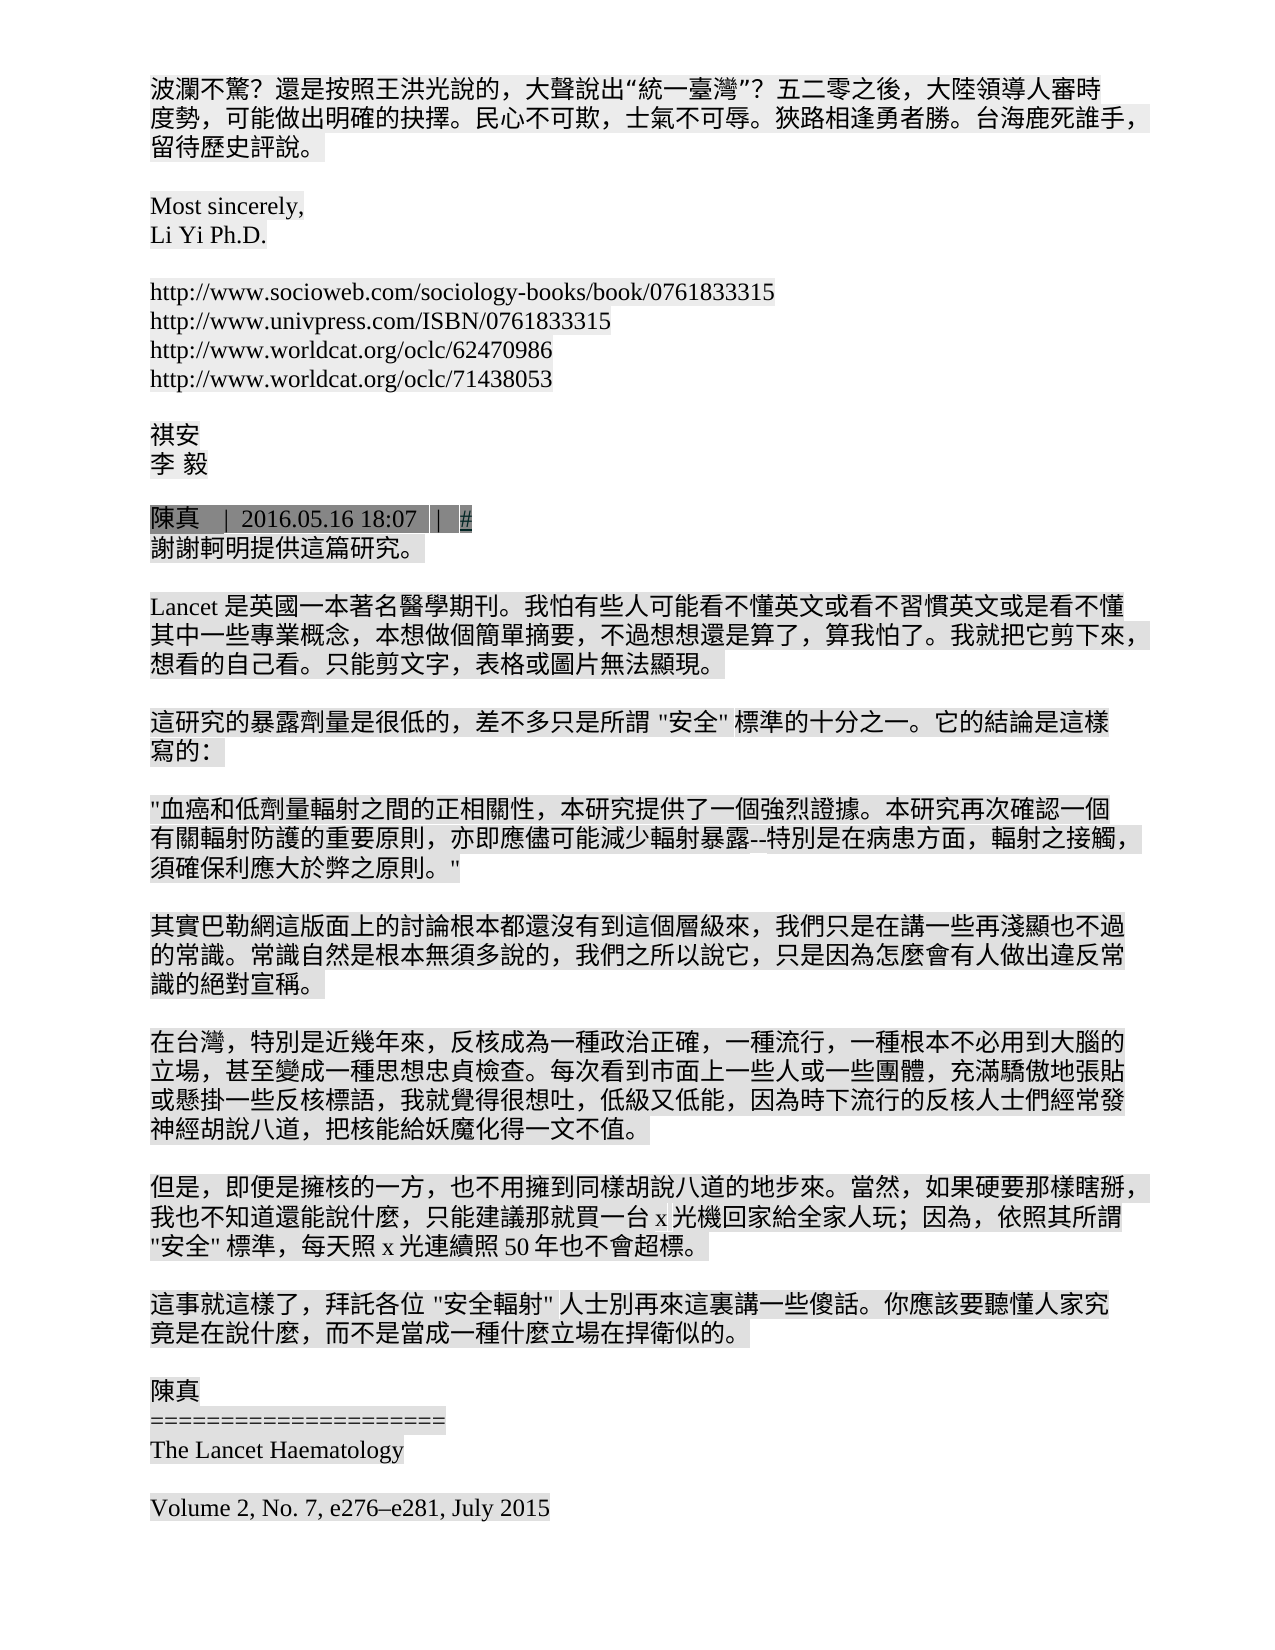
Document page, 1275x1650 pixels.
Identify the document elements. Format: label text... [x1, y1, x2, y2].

text 文末是李毅先生透過 email 傳來的一篇文章。我曾搞笑式地批評過他的上一篇文章，還因此搭了一座 "兩岸比武擂台"。李先生上一篇跟這一篇基本上是一個意思，也就是主張儘速武力統一台灣。我相信以台灣人對於現實事務的冷感 (台灣人表面上對於統獨好像很激情，特別是選舉時，但骨子裏其實對其真實血肉之嚴肅性並不感興趣)，應該沒有幾個人會像我這樣，逐字把它讀完。但我奉勸各位不妨還是把它讀一讀，因為我相信它即便在你看來如此荒謬無理，依然代表著島內外許多人的真實心聲。 島外的人理解台灣往往與事實有很大的落差，就如同台灣人對於島外的世界往往也一無所知或多所扭曲與誤解一般。當然，後者 (即台灣人) 是根本連想去理解島外世界的一絲念頭也沒有；如果有的話，理應沒有人能忍受台灣這樣一種低能反智低級猥瑣到極點的所謂 "新聞報導"。但是，大陸可不一樣喔，不管官方或民間，大陸基本上是很徹底務實的，不像台灣人整天浸泡在永無止境的選舉口水與無聊八卦中；談起統獨，不痛不癢，充滿口水歡樂，好好玩哦，彷彿這東西就只是在網路上或電視上灑灑口水，弄個什麼網軍，搞些損人的修辭或什麼 kuso，造個勢，然後就完事了似的。 至於台灣這些所謂台獨政治人物，事實上也沒有一個當真。基本上，你還是把他們看成藝人或看成奸商騙徒，也許才比較貼近事實。你看，比方說綠委陳亭妃，為了爭奪黨內提名台南市長候選人資格，為了討好選民，最近竟然在立法院公然指責相關部會首長與軍方將領說，國軍的訓練怎麼可以讓軍人流鼻血在地上爬呢，害人家白嫩嫩的小手手小腿腿都磨破皮了啦，這樣倫家的把拔馬麻們看了會心疼的，以後誰還敢讓小孩子去當兵啊？！ 由此你就可以知道，這些人，你不要看他整天喊台獨建國喊得好像很勇敢，喊得震天價響，那只是一種騙術，一種演戲，藉以騙取選票，如此而已。就我三十幾年來的認識與理解，真正嚴肅的台獨人士，恐怕數不滿一個巴掌，絕大多數都只是一種選舉詐術，完全不能當真，比放屁還更加不真實。至於一般人當然更是如此。請你告訴我，台灣人那麼自私，那麼溫吞，跡近窩囊，那麼擅於為個人前途精打細算，幾個人會想命喪沙場？就如當初日本統治者後藤新平對於台灣人之民族性的評語：怕死、愛錢，虛榮愛面子 (亦即喜歡當官、喜歡光宗耀祖、高人一等)。我只是想說，台灣人對於統獨其實是缺乏任何深思熟慮與真實信念的，而且充滿操控性。特別是選舉旺季一到，綠油油的政治人物或主流媒體一炒作，大家就沸騰了，就跟煮開水一樣，說沸騰就沸騰；但是，過不了一會兒，開水就涼了，涼到彷彿根本就沒有這回事似的。 當然，長久以來的媒體與教材洗腦，台灣人確實普遍對於大陸人充滿厭惡與不屑，但這樣一種族群挑撥下的情緒性認知，事實上完全不能和台獨信念畫上等號，也無法從中做出任何必然的推論。台灣人性格投機且一窩蜂，熱衷於流行事物；當主流之風吹向東，大家就趕緊一窩蜂往東靠；吹向南，大夥就又一窩蜂往南擠，他實際上完全缺乏對於兩岸關係或統獨立場的任何真實信念。 也因此，如果所謂 "和平統一已無可能"、"必須儘速武力解放台灣" 的論調是基於這樣一種 "台灣人幾乎全是台獨份子且無改變之可能" 的立論基礎，那麼，這樣一種結論是大有問題的。這樣一種認知基礎 (亦即認為台灣人彷彿個個是堅定的台獨份子或什麼 "天然獨")，在我看來，跡近幻想，絕非事實。台灣人沒有那麼 "務實" 與 "熱血" 啦，在這方面，他是活在夢裏頭的，每天隨著主流媒體及政治人物一下沸騰，一下高潮，玩得好開心，全然不知真實血肉為何物。事實上，你也很難說這樣一種政治操控下的表面現象是一種具有現實意義的信念或立場。 李毅教授鼓吹立即武統，他要鼓吹什麼，我沒辦法管得著他，但從他前後兩篇文章的各種有關武統之後的所謂善後問題，你很清楚就可以看見裏頭的虛妄成份，事實上跟科幻小說差不多了，比方說什麼移民幾千萬人來台灣，或什麼創立幾個將會蒸蒸日上的中國黨之類。當然，武力強大者自信只要武力夠強，想幹什麼就能幹什麼，而且往往都能如其所願。美國不就是一個最好的例子嗎？再怎麼荒唐可鄙乃至血腥殘酷泯滅人性的事，他照樣都能幹得出來，並且一一得逞，然後留下一大堆宛若人間煉獄般的爛攤子。難道祖國也打算這樣對付所謂同胞？明明是現實上不可行、不應該的、肯定會留下無數恐怖後遺症的作法，卻偏要把這樣一些幻想與妄念藉由壓倒性的武力付諸實現，這是一種理性的作法嗎？憑什麼說它會導向一個結果良善的終極和平，而不是導向一種永無止境的紛亂與衝突？ 姑且不說所謂武統在本質上的荒謬與造孽，就算光以成敗論是非，這樣一種橫柴入灶的作法，事實上對誰都沒有好處；恐怕只會對美國有好處而已，至少美國人絕不會有任何損失，卻能坐看兩岸兄弟相殘，見縫插針，擴大衝突，鼓吹暴動反抗或各種恐怖攻擊，進而坐收更多漁翁之利。我若是一個壞心眼的美國總統，我會巴不得大陸趕緊血洗台灣，而美國至少在這過去半個多世紀來，從來就沒有一位領導人不是秉持著這樣一種極其邪惡的興風作浪念頭。 接下來，我要對台灣社會說的是：統獨不是網路遊戲，不是選舉口水。不管統或獨，它都得付出重大代價。特別是台獨，後果將會是災難性與毀滅性的。我知道綠營那些人渣混蛋們肯定會說："咱勇敢的台灣人不是讓人嚇大的！不要以此來威脅我們台灣人！" 但我不是威脅，而僅僅只是陳述任何一個嚴肅的觀察者應該都能認知到的一個基本現實。 現實是這樣一種東西：我們當然可以儘情渴望，用力幻想各種美妙的理想，但是，現實卻往往不會照著我們所幻想的方向走。現實就像一座山，你很難叫一座大山來依你的腳步，你只能依著既有的山路走，儘可能地迴避路途中的各種危險。你當然也可以歷經艱難地鑿出屬於自己的一條路，但你不可能什麼代價也不用付出，那是政客人渣們欺騙你的說詞，你可千萬別當真。當災難一來，我敢保證，這些檯面人物，這些 "勇敢的台灣人"，會溜得比誰都快，立場將會轉彎得比誰都還迅速。 將近三十年前，我公開主張台獨，為此付出家破人亡的慘痛代價。二十年前，來到海外之後，看見了世界，看清楚了很多事，我轉而支持統一，但我之所以不願鼓吹統獨是因為，我相信：任何一種信念或主張，最好是每個人都應該透過自己的大腦和眼睛去觀察，去深思熟慮，進而得出屬於自己的結論，而不是直接以他人的觀察與經驗做為結論。我一直盡力避免對任何一個人產生這樣一種所謂影響力。我想做的只是提出 "或許" 比較接近真實的描述，供各位判斷。 就好比說，我知道哪些人是一心只想撈取個人權位、美名與私利的騙子、歹徒與人渣，因為我認識這些人或這一類人幾十年了。但是，大家卻把他們當成神，當成什麼民主人士、民族英雄，我還能說什麼呢？再比方說，我看到前方是個懸崖，至於你是否依然還是要往前走，以身試崖，基本上我是沒有意見的。雖然沒意見，但難免感到可悲，因為有些東西是如此顯而易見，它並不是什麼個人見解，而是鋼鐵般的事實，為何眾人卻看不見呢？ 我不是一個信口開河的人，我向來相信一件事："知十說其一"。我也許知道十，但我僅說其一，這會使得我比較不容易讓一己偏見或獨斷資訊所誤導。我當然不是說我不會犯錯。在公眾事務上，我犯的錯可多了。比方說，我曾經和那個綠油油的勢力是所謂 "同志"，跟他們一起做了很多我曾經以為是正確的事；我還參與創立了這個不惜危害台灣社會以謀取私人利益的綠油油政黨。但是，基本上，我已經盡一切可能和努力，讓自己盡量減少犯錯。也許知其十僅說其一還不夠嚴謹，應該知其百而僅說其一才對。 自從歐巴馬上台以來，我平常細究外界各種訊息的主要觀察重點之一就是美國的所謂重返亞太政策。講這樣比較好聽，事實上就是準備在亞洲挑起戰爭；而我也的確觀察到這樣一種明顯跡象。如果你問我，何時會發生第三次世界大戰？如果你願意聽我一席真心話，我會跟你說，第三次世界大戰不是何時發生，而是已經發生，難道你真的一點都看不出來以中、美兩國為首的各國勢力，每天都在為戰爭柴火密集做準備，就只看誰開那第一槍而已，而烽火戰場離我們不遠，事實上它就在我們家門口。如果你覺得這是危言聳聽，我也沒辦法。但我至少在這過去十年來的無數觀察與閱讀，恰恰就是得到這樣一種結論。當然，我希望我錯得離譜，因為我們每個人恐怕都付不起戰爭的代價。 台灣人談事情常有這樣一種邏輯就是：人們應依其主張而行事。比方說，反對死刑者，人們就會罵他說，如果歹徒來殺你全家，看你還反不反對死刑；或是乾脆呼籲大家趕緊來傷害反對死刑者，讓他們知道他們的想法有多荒謬。依照這樣一種台式思維邏輯，那麼，台海若有因台獨而起的戰事，我們是不是應該優先徵調那些支持綠營、支持台獨建國的人士上戰場才對。 今天，如果你只是決定自己今天晚上要去哪吃飯，看是要吃魯肉飯還是義大利麵都行，那是你的自由；吃得好或壞，你得一己承擔，各人造業各人擔。但是，在公眾事務上卻非如此。任何一個荒唐主張與決定，因之所產生的一切重大後果，卻是由所有人來承擔。如果有人真的那麼勇敢，真的那麼願意為所謂神聖的台獨建國效命，那麼，這份為國捐軀的榮耀與神聖使命，理當優先由他們來享用才對。 我並不是說我們應該屈服於武力威脅而放棄一切信念，我只是說，任何信念都得賦予它應有的真實血肉，而不是永遠都只是關起門來自欺欺人。世界與現實，並不會因為有人拒絕認知它而失去它應有的現實意義以及應有的血肉本質。三十年前，當我走上群眾講台喊出台獨，我就知道我將會有什麼可悲的下場。三十年前，當我決定參與 "反戒嚴抗蔣家" 的 "519綠色行動"，我知道我得在出門抗爭前寫下遺書，因為我知道我很可能一去不回，我知道這一切都不是兒戲。我從來都不是一個會屈服於生命與暴力威脅的人，自然也不會希望人們輕易地在暴力面前低頭。重點是：你真的想清楚這一切了嗎？你真的知道自己在幹什麼嗎？你真的願意為某個信念付出慘烈代價嗎？如果這一切都是肯定的。那麼，暴力有什麼可怕的呢？ 今天，假若你的家人或你的小孩，面臨一種抉擇，事關重大，事關毀滅，難道你不會想提醒他："你真的想清楚了嗎？這真的就是你要的嗎？你真的願意為它付出重大代價嗎？" 還是你反而會跟他說："免驚啦！衝啊！怕啥曉！咱攏係勇敢的台灣人啦！" 鼓勵他不用深思熟慮就直接跟他拼了？然後卻攻擊那些提出示警或請他三思的人，說他們是台奸，為敵人說話，恐嚇咱台灣人。 所羅門王剛當王時才二十歲，很擔心自己見識淺薄。有一天，上帝來到他的夢裏頭說："你有什麼渴求嗎？" 所羅門王說："請賜給我智慧吧。" 有一天，兩位婦女爭奪一名嬰兒，爭執了老半天，各有說法，難以判斷。所羅門王就說："不用爭了啦。來人啊！西瓜刀拿來！把嬰兒切成兩半，一人一半最公平。" 其中一位婦女一聽，嚇壞了，趕緊說："大王且慢，嬰兒就送給對方好了，我不要了，大王您別切他。" 另一位婦女卻說："大王真是英明啊，一人一半確實最公平。" 你想，哪一位會比較像是嬰兒真正的母親？ 為了方便大家閱讀，我把李先生的 "荒謬" 文章給編排了一下，全文一字不漏張貼如下。很多荒謬的想法，並不會因其荒謬而不去實行。就如同我覺得會去支持綠營的人，腦子應該是進水了，腦袋液化了吧，否則怎麼會有人去支持一個存心以欺騙謀取私人利益的詐騙集團？太荒謬了！但是，荒謬之事卻往往反而盛行於世。所以，不要輕視或小看任何一種在你看來也許很荒謬的想法或主張，特別是那些有可能形成主流的人事物，一旦成為主流，再怎麼荒謬都還是會發生。侵略伊拉克夠荒唐了吧？推翻利比亞夠惡劣了吧？以民主之名毀滅敘利亞夠卑鄙血腥了吧？但它們仍然一個接一個不斷發生。 台灣人要獨要統，我沒意見。我有意見的是：不管統或獨，每個人最好對它嚴肅以待，深思熟慮，不要讓自己的生命與身家財產成為騙徒歹徒或好戰份子的祭品。這話並不必然隱含著 "統一" 的結論，而僅僅表明：一個嚴肅的事情，不會因為你把它娛樂化或低能化，進而就能使之成為一種低級娛樂而失去它應有的嚴肅性。 很多台灣人常喜歡強調所謂 "維持現狀"，問題是，天底下有哪一種國內外局勢是有所謂 "現狀" 可以永無止境地 "維持" 下去的？就連每一個人的今日容顏尚且老於昨日，何況千變萬化的複雜國際局勢，哪來現狀可以維持？事實上，時間的拖延，只會使台灣自身的籌碼與發言權越來越少，少到所剩無幾。現在談兩岸和平協議尚有籌碼可談，還能儘可能地保有兩岸之間往後各自深切發展與交流的更多時間與空間，一旦是被強迫統一，便只能宰割由人。但是，綠營及其一票同路人，為了權位，為了選舉，卻把這樣一種簽署兩岸和平協議的提議給妖魔化成所謂通敵之陰謀。 事實上，我也不是真的主張統一。如果站在台灣人 "自身" 的利益上來看，那麼，遠離中美兩大國的角力與鬥爭，保持某種實質意義上的長遠中立，恐怕會是一個更好的選擇。問題是，這樣一個選項是否存在於現實之中？我想還是有的。一中架構下的兩岸和平協議就保有這樣的可能性。台灣人長年當美國人的狗，完全沒有尊嚴可言，遑論什麼主權，但台灣人卻當狗當得很開心，實在想不通一中架構下的各自發展與交流，為何卻成為洪水猛獸而不堪聞問？ 不過，這些都不是我想講的。這種一己之見無須多說，我想說的仍然只是一些問句："這真的就是你所要的所謂理想？" "這真的是你深思熟慮的結果?" "你真的願意為它付出慘烈代價?" 如果答案是肯定的，那麼，我將無話可說。我害怕的從來都不是武力與血腥，而是無知與愚昧所鑄下的長遠痛苦後果，這話當然得奉送給兩岸各自的所謂愛國人士。因義而死是美麗的，正直的，但是因為愚蠢與無知而死，不管是死自己或死別人，卻是如此荒唐而可悲。 陳真 2016. 05. 18. ================ 芝加哥2016年海峽兩岸關係發展座談會 2016年5月15日中午12點 518 W Crossroads Pkwy Bolingbrook, IL 60440 李毅再論和平統一已無可能 尊敬的多位前輩僑領，尊敬的李紅衛會長，尊敬的徐泰生前輩，尊敬的各位來賓，您好！ 再有五天，蔡英文就要在臺灣上臺執政了。感謝會議給我機會，分享一下我的研究成果。我的觀點只代表我個人，不代表大陸任何軍公教單位，與大陸任何軍公教單位完全無關。我的近十萬字的實地調查field study 研究報告research report《李毅臺灣觀選記》，廣為流傳。海峽兩岸都有學者寫文章評論我這個研究報告。今天，在這裏，第一，簡要敍述一下“和平統一已無可能”的基本邏輯。第二，簡要回應一下兩岸學者評論我這個研究報告的文章。第三，根據會議的要求，“討論海峽兩岸關係發展”。第四，根據會議的要求，“提建議、獻計策”。為了便於閱讀，把第四部分提前放在卷首。 一．提建議 獻計策 我沒有新的建議。這裏簡單羅列一下，我在《李毅臺灣觀選總結：和平統一 已無可能》中，對戰爭與和平的戰略建議。台獨勢力在臺灣迅速坐大，統一勢力在臺灣迅速消亡，和平統一，已無可能。現在不解決臺灣問題，臺灣問題必將無限期拖延下去，且日益惡化。當斷不斷，貽害子孫，貽害無窮，長痛不如短痛。該出手時要出手，狹路相逢勇者勝。 第一，儘快武力統一臺灣，按照王洪光《大陸如何在戰爭中統一臺灣》的描述，殺雞用牛刀，使用盡可能大的兵力與火力，速戰速決。 第二，在動手之前，中央對台辦政黨局，儘快籌組臺灣三個新的愛國政黨：中國國民黨，中國民主進步黨，中國青年黨，準備在大軍上島後，適時恢復五級選舉，民主選舉臺灣省長、臺灣省議會，等五級官員。 第三，中央對台辦研究局，儘快修改臺灣大中小學教材，撥亂反正，堅決刪除一切去中國化、兩國論、一邊一國論、仇中反中、鼓吹台獨、反對統一的內容，恢復臺灣省是中國的一個省、要做堂堂正正的中國人、台獨是漢奸的教材內容，準備在大軍上島後，立即頒行新教材。 第四，中央對台辦法規局，儘快全面修訂臺灣現行所有法律，特別是經濟法規與行政法規，把中華民國某某法，改為中國臺灣省某某法，大軍上島後，立即頒行。 第五，中央對台辦交流局，儘快擬定寫明大軍上島的《兩岸和平協定》，在開戰前要求臺灣當局簽署，大兵壓境，兵臨城下，以武力為後盾，爭取實現解放大軍和平登上臺灣島。 第六，出於底線思維，準備最多移民臺灣2500萬人。大軍速戰速決上島後，如果經濟能夠迅速恢復，五級選舉能夠迅速恢復，社會能夠很快安定下來，可以不考慮大規模移民。如果台獨頑固分子，執迷不悟，繼續搗亂，破壞社會穩定，就立即大規模移民。臺灣17個縣市，哪里不安定，就往哪里移民，哪里越不安定，就往哪里多移民，如果全台不安定，就最多移民2500萬。 如果出於某種難以理解的原因，近期不出兵，那麼，和平對台工作的總戰略就是：破壞台獨勢力，保護統一火種。 第一，鑒於臺灣將由主張台獨的政黨和領袖長期執政，九二共識不復存在，大陸立即解散海協會，取消國台辦的名義，改用中共中央對台辦的名義，進行對台工作。用政黨關係大張旗鼓開展各項對台工作。政黨關係也屬於民間關係，不受任何法律規範，比如WTO的法律，等等。 第二，中共中央對台辦，要求臺灣當局，立即恢復國統會，立即恢復《國統綱領》。鑒於大陸海協會已經解散，大陸海協會與臺灣海基會這兩個民間團體簽署的23項協定，就不存在了，為了挽救兩岸關係，中共中央對台辦要求立即與臺灣國統會重新簽署這23項協定。 第三，鑒於臺灣當局拒絕恢復國統會，為了挽救兩岸關係，在臺灣當局恢復國統會之前，中共中央對台辦暫時與黃復興党部重新簽署這23項協定。由黃復興黨部的總部與其在全臺灣的分部，在全臺灣暫時代理現在臺灣海基會的工作。政黨對政黨，民間對民間。由黃復興黨部代行海基會的工作，將對臺灣朝野的台獨勢力，産生極大的破壞作用、分化作用、瓦解作用，將使全臺灣朝野台獨勢力寢食難安、如坐針氈、像熱鍋上的螞蟻、惶惶不可終日。同時極大地支援臺灣行將滅亡的統一火種。 第四，大陸現有幾萬家台商。大陸和臺灣現在每年有1200億美元的生意，臺灣到大陸800億美元，大陸到臺灣400億美元。絕不允許台獨勢力、台獨分子再沾手一分錢。對大陸台商，抓大放小，從最大的五家台商、十家台商、五十家台商、一百家台商做起，要求它們在臺灣三大報紙之一刊登顯著廣告：“大陸與臺灣均是中國的領土，促成國家的統一，應是中國人共同的責任”。任何公司，任何台商，要想沾手這每年1200億美元的生意，都要查一查，中共對台辦自己查也行，委託黃復興党部查也行，看看與台獨勢力有沒有密切關係。如果本人是台獨分子，沒門。如果三族之內有台獨頭面人物，必須去給這個頭面人物做工作，要這個頭面人物公開支援統一，或宣佈與這個頭面人物脫離親屬關係。總之，在大陸賺人民幣，在臺灣支援台獨，這種事情，一分錢也不能再發生了。 經過努力工作，五年之後，黃復興黨部，或許可以從9萬人恢復到90萬人，十年之後，或許可以恢復到200萬人。但是，上述這些工作，無論做得多麼好，無論做多少年，都不能導致和平統一。最後還是要武力統一。總之，從今往後，武力統一之外的和平對台工作，又難吃，又難看，浪費大量人力、物力、財力，費力不討好，事倍功半。還是不如現在就打過去算了。 二．“和平統一已無可能”的基本邏輯 我的實地調查field study研究報告research report《李毅臺灣觀選記》，近十萬字，分為11篇，大陸和全球很多中文網站全文轉發，查閱率動輒十數萬。略為遺憾的是，多數讀者，不看前10篇，直接看第11篇《李毅臺灣觀選總結：和平統一 已無可能》。其實，這個總結，是從前10篇研究報告中推導出來的，讀者如果看一下前10篇研究報告，或許自己也能從中推導出來“和平統一已無可能”這個結論。 “和平統一已無可能”這個結論，是用社會學方法推導出來的。主要變數variable，主要資料data，就是臺灣的大中小學教材。二十多年來，不論國際政經形勢如果變化，不論大陸經濟勢力、軍事實力如何壯大，不論島內是李登輝執政、陳水扁執政、還是馬英九執政，島內反對統一、支援台獨的比例穩步上升，支援統一的比例穩步下降，為什麼？因為，1994年以來，李登輝、陳水扁、蔡英文，成功修改了臺灣的大中小學教材。在新教材中強力灌輸去中國化、兩國論、一邊一國論、仇中反中、鼓吹台獨、反對統一。取得了圓滿的成功。現在，臺灣40歲以下的人，都是這種教材教育出來的。所以，現在臺灣40歲以下的人，反對統一、堅持台獨的程度，比民進黨更激烈、更堅定。所以，今天，臺灣擁護現在統一的人，不到1%。五年以後，45歲以下的人，都是這種教材教出來的。十年以後，50歲以下的人，都是這種教材教出來的。二十年以後，60歲以下的人，都是這種教材教出來的。反對統一的人，只會越來越多。擁護統一的人，只會越來越少。時間，在蔡英文一邊。台海形勢，十分險惡，和平統一，已無可能。 這個險惡的台海形勢，我們大陸人在美國感受得非常直觀。1996年，二十年前，在美國遇到40歲以下的臺灣人，十個人裏面，有七個認為自己也是中國人。2006年，十年前，在美國遇到40歲以下的臺灣人，頂多有三個承認自己也是中國人。2016年，在美國遇到40歲以下的臺灣人，百分之百，自己首先聲明：我是臺灣人，我不是中國人。你如果多問一句：你是臺灣人，同時也算中國人吧？馬上就會吵起來，說不定會打起來。 和平統一，已無可能，因為，修改教材，已無可能。未來和平統一的唯一可能性在於，很多年之後，在臺灣出現一個領袖，能夠全面修改臺灣的大中小學教科書，把去中國化、兩國論、一邊一國論、仇中反中、鼓吹台獨、反對統一的內容全部去掉，恢復臺灣省是中國的一個省、要做堂堂正正的中國人、台獨是漢奸的教材內容，然後保證這種教材在臺灣使用二、三十年，培養出來新一代反對台獨的有中國意識的中國人，然後實現兩岸和平統一。現在看來，這種可能性是白日做夢、癡人說夢、天方夜譚。台獨勢力絕不會允許出現這種前景，美日也絕不會允許出現這種前景。最重要的是，大陸根本沒有任何方式方法可以促成或導致這種前景的出現。 上述研究能否成立，還請海內外台海問題專家指教。如果，“和平統一已無可能”這個研究結果是成立的，那麼，自然而然，大陸，要麼放棄中國統一，要麼就只能武力統一，或積極準備武力統一。早在一年前，大陸《環球時報》發表的王洪光《大陸如何在戰爭中統一臺灣》一文，就全面論述了，大陸現在完全有能力，隨時在戰爭中統一臺灣。既然在軍事上已經完全具備了統一臺灣的能力，那現在還等什麼？ 三．回應兩岸學者評論我的文章 對於我這個研究報告，兩岸學者發表了一些評論文章，我對所有評論文章及其作者表示衷心的感謝。2016年3月10日，臺灣《中國時報》發表了邱文秀的文章《兩岸和平統一無望？陸學者文章引激辯》。邱文秀這篇文章在大陸和全球華人互聯網廣為流傳。邱文秀的文章，短小精悍，言簡意賅，全面介紹了《李毅臺灣觀選總結：和平統一 已無可能》的主幹觀點，並附上我這篇研究報告的全文。 2016年3月11日，臺灣《中國時報》發表了張亞中的文章《當大陸對和平統一絕望》。張亞中這篇文章在大陸和全球華人互聯網廣為流傳。大陸官方網站轉發了這篇文章。張亞中的文章，高屋建瓴，帶有德國哲學的思辨性。張亞中指出：這些日子，大陸的知識界廣泛在傳李毅的文章《和平統一已無可能》。從李登輝開始，到民進黨執政期間，“離者”的聲音愈來愈大，除了陳水扁在任內少數幾年因為要掩飾貪腐而選擇暴衝以外，他們絕大多數時間是主張“和”，但是在“離”的“去中國化”政治、社會、文化的動作上卻從來沒有停止。不僅是民進黨歷次的相關決議文都是以“臺灣主權獨立”為基礎，在歷史教科書上也是絕不放鬆，更惡劣者，不惜用親日本殖民行為來做為去中國化的工具。當大陸人看到兩岸認同快速斷裂，以及徹底看穿民進黨的“隱離揚和”策略時，“晚打不如早打”的“武統”言論必會慢慢上揚。李毅的文章只是一個起點，但對於大陸人民對和平統一的認知可能是一個拐點。 2016年3月12日，臺灣《東森新聞》發表了邱毅的文章《和平統一無望論？後遺症嚴重是下下策》。邱毅這篇文章在大陸和全球華人互聯網廣為流傳。邱毅指出：最近大陸學者李毅的“和平統一無望論”，在台灣很受到重視，聽説大陸兩會期間，與會者也高度關注此文。我不同意李毅的結論，因為我不認為習大會以武統下策來解決台灣問題。但我同意李毅的部分觀察，也就是台灣的獨派勢力越來越大，而且大陸給的讓利越多，獨派越視同理所當然，越是倡狂。李毅認定北京必將放棄和平統一，改採武力統一快速解決台灣問題。我認為習大是有智慧的人，他懂得孫子兵法中“上兵伐謀，其次伐交，再次伐兵，最下攻城”的道理，他也熟悉“圍點打援”的戰術操作，因此和平統一應該仍是他解決台灣問題的上策，要搞到武力統一，則是下下之策了。我判斷在和平統一戰略下，北京至少有六個戰術可能會運用：一是中斷兩岸官方與半官方的協商，但鼓勵民間協商與交流。二是禁絶台獨傾向人士在大陸賺錢牟利。三是大幅減少陸客來台觀光。四是限制台灣農產品銷往大陸，並停止大陸對台工業品採購。五是加速區域經濟整合，邊緣化台灣經濟。六是挖台灣外交邦交國，促成外交雪崩。北京有這麼多籌碼和戰術來達成和平統一的戰略目標，他又何須採取下下策的武力統一呢？何況武力統一的後遺症太嚴重了，我不相信智慧如習大者會如是為。 2016年3月15日，辜寬敏九十大壽，席開三十桌，臺灣朝野冠蓋雲集。辜寬敏發表了一些十分犀利的思想。大陸和全球華人媒體廣泛做了報道，全球華人網站紛紛轉發，包括大陸的官方網站。辜寬敏說他畢生為之奮鬥的有三大理想。第一個理想是臺灣獨立。第二理想是中國國民黨改名為臺灣國民黨。第三個理想是中國正式承認臺灣是一個獨立的國家，讓臺灣加入聯合國，中國與臺灣成為兄弟之邦。現在他九十歲了，第一個理想已經順利實現了，第二個理想、第三個理想正在順利實現之中。接著，辜寬敏說：大陸對臺灣已經毫無辦法。這句話，被很多媒體用作大標題。辜寬敏說：大陸對臺灣已經毫無辦法；1）辜振甫親口對辜寬敏說過根本就不存在九二共識，大陸如果再逼臺灣承認九二共識，臺灣人民只會更加討厭大陸；2）臺灣現在己經有一百多個國家免簽，就算幾個邦交國斷交，只要免簽沒動，便沒有人覺得有什麼影響；3）陸客方面，其實現在獲利的都是港資的旅行社與特産店，絕大多數的臺灣人根本沒有從陸客那裏賺到任何利益，所以即使撤回陸客，也沒有太大影響，臺灣民衆的反應反而會叫好；4）至於冷凍兩岸經貿，則是說易行難，何況兩岸經貿目前已經開始自然趨冷，因此也無須緊張。 我完全同意邱毅的觀點：和平統一是上策，武力統一是下下策。但邱毅這六個戰術，無論怎麼搞，都無法實現和平統一，我在11篇研究報告中，都已經討論過了。辜寬敏的觀點，也再次論證了這六個戰術無法實現和平統一。毛澤東數次說過：我喜歡右派，因為右派說實話。我要說：我愛辜寬敏，因為辜寬敏說實話。辜寬敏的上述分析，事實求是。我在臺灣實地調查也發現，辜寬敏的這些說法，不是孤立的，是有廣泛代表性的，代表了目前臺灣領導集體和多數民衆的基本思想。辜寬敏的分析，再次說明，這六個戰術，即使全部實施，對台獨勢力也不會有什麼震懾作用。相反，只會有利於蔡英文藉以煽動和團結臺灣民衆，只會使臺灣離大陸更遠，離統一更遠。說句實話：李登輝、陳水扁、蔡英文，之所以敢堅持台獨，就是因為十分瞭解、根本不怕這六個戰術。李登輝、陳水扁、蔡英文，都明確反對臺灣經濟過度依賴大陸，都明確力主“南向政策”，根本就不怕兩岸經貿衰退，甚至對兩岸經貿衰退求之不得。更重要的是，這六個戰術，根本不能改變臺灣的大中小學教材，因而根本不能改變，今後臺灣擁護台獨的人越來越多、擁護統一的人越來越少，這樣一個大趨勢。如果和平統一確實無望，坐視臺灣問題無限期拖延下去，坐視臺灣問題日益惡化，當斷不斷，貽害子孫，貽害無窮，是下下下策。1949年4月，蔣介石拒絕在《和平協定》上簽字，毛澤東如果不立即過江，中國就會再現南北朝，後果不堪設想。渡江之後，如果不立即進軍新疆、進軍西藏，後果也不堪設想。今日台海，形勢何其相似，且更為惡劣。 2016年3月17日，臺灣《海峽評論》303期-2016年第3期，發表金人的文章《兩岸和平統一是否已經無望？》。金人的文章，切中要害，直指命門。金人這篇文章在大陸和全球華人互聯網廣為流傳。大陸官方網站也轉發了這篇文章。金人指出：台灣選後網路世界的相關論述格外熱鬧，近期間有幾篇文字頗受注意，引起很多討論交鋒，確實反映出主要是大陸一方的觀點轉變，其中又以原南京軍區副司令員王洪光發表的《大陸如何在戰爭中統一台灣》，以及旅美社會學家－－人大重陽研究員李毅發表的《台灣觀選總結－－和平統一已無可能》兩文最具代表性。李毅提出的諸多論點中尖銳的咬定，蔡英文執政後的兩岸關係說詞即使沒有出格，也不可能有助於兩岸真正和解結束分裂敵對，北京的和平統一路線事實上已走下不去，改弦更張乾坤一擊奠定千秋有何不可？而王洪光的論述便成為李毅主張可行的背書。 2016年3月18日，臺灣《中國時報》發表傅應川的文章《戰爭腳步逼近 臺灣置若罔聞》。傅應川這篇文章在大陸和全球華人互聯網廣為流傳。大陸官方網站轉發了這篇文章。傅應川的文章，充滿高級軍事專家的智慧韜略。傅應川指出：最近李毅的一篇《和平統一已無可能》的文章，從大陸的知識界傳遞到臺灣，並在網上熱議。不但兩岸有不同的回想，臺灣民衆的反應也是兩樣情。除了引起部分統獨論戰外，反對此論的民衆，更斥為崇尚武力，叫囂兩岸戰爭的負面評價，而無視于文章的理性探討與戰爭即將來臨的警示。李毅析論現階段兩岸的敵對狀況，特別以這次臺灣大選為觀察指標，不但解析兩岸為解決意識型態的衝突，已用盡了一切政治手段；大陸現行的兩岸政策，無法導引臺灣意識型態向其期望的方向發展；大選結果國民黨的潰敗，更象徵兩岸交流基礎的“九二共識”，恐遭破壞；亦印證了“寄希望於臺灣人民”政策主張的期待落空，確有在“政治手段”上走到盡頭的意味。和平統一無望，戰爭的陰影隨即而至。果真如此，則兩岸面臨和戰選擇，戰爭風險陡增，是否已趨近“臨界點”？頗值深省。 2016年3月23日，新加坡《聯合早報》發表了包淳亮的文章《臺灣會在一年後被統一嗎？》。包淳亮這篇文章，在大陸和全球華人互聯網爆傳。大陸官方網站轉發了這篇文章。知我者，包淳亮也。包淳亮指出：前幾日，曾任臺灣國家安全會議秘書長的蘇起，在訪問大陸回台後，指出大陸對台系統正傳閱一篇社會學者李毅的文章：《和平統一 已無可能》，這篇文章臺灣人大概很少能夠平心靜氣的看完，不過內容立足的事實與其對策，仍有幾點值得特別重視。事實方面，其一，美國與日本主導了臺灣的軍事與政治，臺灣不可能接受統一，任何和平統一的方法幾乎都不會有用；其二，大陸武力攻取臺灣在軍事準備上幾乎成熟，蘭德公司已經預期美國難以在此戰勝中國；如同臺灣前國防部副部長林中斌所稱，臺灣的應對之道只能是全民國防，但台獨不可能推動此種暴露台獨兇險的國防計劃，與此同時並將臺灣國防體系視為支援國民黨的堡壘，積極摧殘國軍士氣。這篇文章因此主張武力統一，並且接著闡述統一後的局勢，其一，預備初期的特首或省長人選，之後臺灣可繼續以民主選舉方式産生地區領導人，但必須迅速驅除文化上的台獨。其二，經濟上大陸不必擔心美歐的封鎖，其三，戰爭可用以推進大陸的進一步改革。李毅這篇文章雖然充滿激情，但其實非常冷靜。細節上我有一些不同意處，但主要幾個重要的論點並沒有邏輯與事實上的錯誤。按照李毅的說法，明年上半年就是攤牌的時刻；大陸近日另有學者稱兩年內就是朝鮮半島攤牌的時刻。按照許多國際政治學者的說法，未來幾年也是美國與中國關係的定義性時刻。中國大陸的對台鬥爭軍事準備正在加速，三月初才又有三艘坦克登陸艦入列，殲20正積極生産，到年底之前南海人工島礁就可完成軍事準備，讓美國援台更多一分忌憚。在外交上，人民幣將從2016年10月起被IMF納入特別提款權貨幣籃子，美國對中國更難以金融制裁；美國的跨太平洋夥伴關係協定，國會將在2017年初總統大選結束後才正式審查；此外，日本可能在2019年夏季修改“和平憲法”。在美國完成對中國的包圍之前，中國藉由對台用武撕裂這個包圍網，未必不能爭取到更“和平”的亞太政治局面。 2016年4月5日，大陸《中國工商時報》，發表了王義偉的文章《這一次，兩岸關係波瀾不驚》。王義偉的文章，耐人尋味。大陸很少有網站轉發王義偉的文章。官方網站，特別是所有涉台部門的網站，均不轉發。王義偉指出：2016年的臺灣大選，結局是沒有懸念的，蔡英文當選、臺灣實現第二次政黨輪替，是在預料之中的。在大選結束不久，1月19日，旅美社會學家李毅公開發表了他對臺灣大選的觀察總結，題目是《李毅臺灣觀選總結:和平統一已無可能》。李毅的主要觀點是：和平統一已無可能，現在不解決臺灣問題，臺灣問題必將無限期拖延下去，且日益惡化；目前大陸在軍事、經濟、政治、外交、黨心、士氣、民氣、台情等方面，武力統一臺灣的時機已完全成熟；蔡英文明確承認“九二共識”的可能性微乎其微；大陸發動解放臺灣戰役的時間，可以初步定在2017年元旦到2017年五一之間，時間已經不多，可以用倒計時的方式立即全面加緊準備。這篇8600多字的文章在3月份開始發酵，漸漸引起兩岸有關專家、學者、媒體的注意，並展開了討論。 對李毅的文章進行回應的並不多，筆者搜索到了一篇臺灣學者撰寫的、算是正式回應的文章，題目是《臺灣會在一年後被統一嗎？》，作者包淳亮，是臺灣的一位助理教授。包淳亮認為，李毅的文章雖然充滿激情，但其實非常冷靜，幾個重要的論點並沒有邏輯與事實上的錯誤。李毅這篇文章的特別之處，是點出了“統一後怎麼辦”的問題，並進行長篇幅地討論，這點在過去幾乎未曾有人真的、以具有可行性的觀點分析過。這是學術探討。蔡英文會作怎樣的表述？到5月20日就職的時候就知道了，目前的狀況是大家都在猜。筆者估計，蔡英文的這篇作文，還沒寫完，所以，猜也是瞎猜。有一點是肯定的，蔡英文不會說出太出格的話，因為她也是一個比較成熟的政治人物。 大陸留美學生陸巍戍，在大陸《知乎》網，也發表了一篇對《李毅臺灣觀選記》的評論，語無倫次，毫無邏輯，不知所云，恕難回應。 四．討論海峽兩岸關係發展 最近有三篇文章，對海峽兩岸關係發展，講的很清楚。2016年3月22日，王洪光在大陸《搜狐軍事頻道》發表文章《“統一臺灣”必須大聲說出來》，圖文並茂。大陸和全球華人互聯網紛紛轉發。王洪光指出：據兩岸學者邱毅、李毅判定，臺灣今天堅定贊成統一的只有1%。不用諱言，當今臺灣的主流民意就是“台獨”。我們必須正視這一嚴峻事實，不能再裝作不知道。要把這一事實作為制定對台政策的前提和主要考量。所以政黨輪替不是問題，問題是無論哪個黨上臺，都不談統一。“台獨”思潮在島內已成泛濫之勢，“台獨”勢力日益坐大，日益年輕化，而且愈演愈烈。長此以往，積重難返，不用一代人的時間，漸進的“和平臺獨”在島內會取得最終的勝利，臺灣將“和平”地分裂出去。留給中國的時間不多了！我們的對台政策要作重大調整，不能再硬的不硬，軟的更軟；不能再盲目讓利，滋養“台獨”。當前，必須下決心遏止和截斷“台獨”思潮泛濫和“台獨”勢力瘋長。一．必須重申“統一臺灣”大業。當下，必須大聲地把“統一臺灣”喊出來，解放軍要做好武力統一臺灣的準備。“統一”是島內政權和民衆繞不過的坎，接受也得接受，暫時不接受最終也得接受。在統一問題上，沒有談判的餘地。 二．大力宣傳並修改《反分裂國家法》。統一臺灣的時間表，要立即提上日程，不能任由臺灣延擱。要用統一臺灣的最終時間，倒逼統一的進程。三．必須旗幟鮮明地支援反“台獨”民意。政府、媒體和學者必須順應大陸的反獨民意，旗幟鮮明地予以支援和引導，並用各種方式讓大陸民意深入島內，讓2300萬民意知道13億民意，是“東風壓倒西風”！ 2016年4月7日，蘇起發表題為《兩岸和平已成“台獨”養分》的談話。兩岸媒體紛紛報道，配以醒目的大幅資料圖示，全球華人互聯網紛紛轉發。大陸官方網站轉發了這篇文章。蘇起指出：“馬英九兩岸的成功，也是馬英九的失敗”，馬英九任內讓兩岸關係和平穩定發展，反而讓民衆認為“台獨”成了可行的選擇。蘇起引用美國杜克大學教授牛銘實委託臺灣政治大學執行的調查結果，指出兩岸在和平狀態下，讓人民有安全感後，反而對“台獨”覺得更加可行。根據調查顯示，在兩岸關係上，影響台獨支援率最大的兩個因素是“大陸會不會打”、“美國會不會救”；在大陸不會打、美國不會救的情況下，台獨支援率約是60%，而大陸不打、美國會救的情況下，支援率約是80%，但在大陸打、美國會來救的情況下，支援率直接腰斬剩下40%左右；如果大陸打、美國不救，台獨支援率更是只剩下14%。美國因素造成的影響約20%，大陸因素的影響是40%，顯示大陸因素影響比美國更大。 2016年4月8日，國民黨《中央日報》發表社評（社論）《對蔡英文期待其實是幻想》。全球華人互聯網，特別是大陸諸多官方網站，紛紛轉發。社論認為：蔡英文當選之後，已經過了近三個月，這一段期間，不少人都期待蔡英文在兩岸上能有讓人安心的表現，這些人失望了。現在，大家都在期待她能在五二０當天講出一些中共能接受做為兩岸協商交流基礎的言論。我們其實可以很明確的預告，這樣的期待根本是一種自我欺騙的幻想。蔡英文這一段時間的表現，已經很清楚的告訴各界，她不會接受九二共識，不會接受兩岸同屬一中。2014年的太陽花學運以及2016年國民黨的慘敗，已讓中共重新評估兩岸的情勢。習近平上臺沒多久，就在ＡＰＥＣ蕭習會上提到，兩岸問題不能一代一代傳下去，反映的是習近平對兩岸問題的態度。尤其台獨的勢力在馬英九執政期間依舊成長，讓大陸認為恐怕唯有促統才能反獨。一旦大陸以促統為主要政策主軸，蔡英文想要維持現狀，或者說維持兩岸之間的冷和，將有如緣木求魚。我們可以想像，一邊想要促統，另一邊就更大聲喊獨，結果就是走向更激烈的對抗。 我完全同意王洪光的說法。大陸必須重申“統一臺灣”大業。當下必須大聲地把“統一臺灣”喊出來，解放軍要做好武力統一臺灣的準備。“統一”是島內政權和民衆繞不過的坎，接受也得接受，暫時不接受最終也得接受。在統一問題上，沒有談判的餘地。要大力宣傳並修改《反分裂國家法》。統一臺灣的時間表，要立即提上日程，不能任由臺灣延擱。要用統一臺灣的最終時間，倒逼統一的進程。必須旗幟鮮明地支援反“台獨”民意。 我完全同意蘇起的說法。兩岸和平已成台獨養分。如果大陸打、美國不救，台獨支援率只剩下14%。這充分說明，只要大陸認真完成武力統一臺灣的戰爭準備，大兵壓境，兵臨城下，在開戰之前幾個小時、十幾個小時，臺灣當局完全有可能簽署大陸擬定的《兩岸和平協定》，解放大軍唱著歌渡過海峽登上臺灣島。 我完全同意《中央日報》這篇社論的說法。期待蔡英文接受九二共識，接受兩岸同屬一中，根本是一種自我欺騙的幻想。蔡英文不僅是一個成熟的政治家，更是一個大智大勇的政治家，是兩國論、一邊一國論的創始人，是台獨教母。本來，四年前，只要承認兩岸同屬一中，只要承認九二共識，蔡英文就可以勝選，就可以上臺執政，但她寧願輸掉選舉，寧願可能永遠上不了台，也堅決不承認兩岸同屬一中，堅決否認九二共識。現在，蔡英文高票當選，立法院拿下三分之二，綠營將至少執政二十年。藍營已經不復存在，洪秀柱高風亮節，但根本指揮不動藍皮綠骨的國民黨本土派，國民黨行將分裂萎縮。在這樣的台獨大好形勢下，蔡英文怎麼可能掉過頭來，承認兩岸同屬一中，否定兩國論，否定一邊一國論，承認九二共識？ 再有五天，蔡英文就要上臺了。蔡英文不會承認兩岸同屬一中，不會否定兩國論，不會否定一邊一國論，不會承認九二共識。台獨勢力在臺灣迅速坐大，統一勢力在臺灣迅速消亡。臺灣問題將要無限期拖延下去，且日益惡化。和平統一，已無可能。大陸對台政策，究竟怎麼辦？是按照辜寬敏、王義偉說的，大陸已經毫無辦法、兩岸兩國兄弟之邦、兩岸關係波瀾不驚？還是按照王洪光說的，大聲說出“統一臺灣”？五二零之後，大陸領導人審時度勢，可能做出明確的抉擇。民心不可欺，士氣不可辱。狹路相逢勇者勝。台海鹿死誰手，留待歷史評說。 Most sincerely, Li Yi Ph.D. http://www.socioweb.com/sociology-books/book/0761833315 http://www.univpress.com/ISBN/0761833315 http://www.worldcat.org/oclc/62470986 http://www.worldcat.org/oclc/71438053 祺安 李 毅 [150, 75, 1125, 479]
text 陳真 | 2016.05.16 18:07 | # [150, 504, 1125, 534]
text 謝謝軻明提供這篇研究。 Lancet 是英國一本著名醫學期刊。我怕有些人可能看不懂英文或看不習慣英文或是看不懂其中一些專業概念，本想做個簡單摘要，不過想想還是算了，算我怕了。我就把它剪下來，想看的自己看。只能剪文字，表格或圖片無法顯現。 這研究的暴露劑量是很低的，差不多只是所謂 "安全" 標準的十分之一。它的結論是這樣寫的： "血癌和低劑量輻射之間的正相關性，本研究提供了一個強烈證據。本研究再次確認一個有關輻射防護的重要原則，亦即應儘可能減少輻射暴露--特別是在病患方面，輻射之接觸，須確保利應大於弊之原則。" 其實巴勒網這版面上的討論根本都還沒有到這個層級來，我們只是在講一些再淺顯也不過的常識。常識自然是根本無須多說的，我們之所以說它，只是因為怎麼會有人做出違反常識的絕對宣稱。 在台灣，特別是近幾年來，反核成為一種政治正確，一種流行，一種根本不必用到大腦的立場，甚至變成一種思想忠貞檢查。每次看到市面上一些人或一些團體，充滿驕傲地張貼或懸掛一些反核標語，我就覺得很想吐，低級又低能，因為時下流行的反核人士們經常發神經胡說八道，把核能給妖魔化得一文不值。 但是，即便是擁核的一方，也不用擁到同樣胡說八道的地步來。當然，如果硬要那樣瞎掰，我也不知道還能說什麼，只能建議那就買一台x光機回家給全家人玩；因為，依照其所謂 "安全" 標準，每天照x光連續照50年也不會超標。 這事就這樣了，拜託各位 "安全輻射" 人士別再來這裏講一些傻話。你應該要聽懂人家究竟是在說什麼，而不是當成一種什麼立場在捍衛似的。 陳真 ===================== The Lancet Haematology Volume 2, No. 7, e276–e281, July 2015 Ionising radiation and risk of death from leukaemia and lymphoma in radiation-monitored workers (INWORKS): an international cohort study Dr Klervi Leuraud, PhDcorrespondenceemail, David B Richardson, PhD, Prof Elisabeth Cardis, PhD, Robert D Daniels, PhD, Michael Gillies, MSc, Jacqueline A O'Hagan, HNC, Ghassan B Hamra, PhD, Richard Haylock, PhD, Dominique Laurier, PhD, Monika Moissonnier, BSc, Mary K Schubauer-Berigan, PhD, Isabelle Thierry-Chef, PhD, Ausrele Kesminiene, MD Published Online: 21 June 2015 Open AccessArticle has an altmetric score of 653 DOI: http://dx.doi.org/10.1016/S2352-3026(15)00094-0 | Open access funded by Cancer Research UK Klervi Leuraud discusses a study reporting on the risk of developing leukaemia and lymphoma in workers monitored for radiation exposure. There is much uncertainty about the risks of leukaemia and lymphoma after repeated or protracted low-dose radiation exposure typical of occupational, environmental, and diagnostic medical settings. We quantified associations between protracted low-dose radiation exposures and leukaemia, lymphoma, and multiple myeloma mortality among radiation-monitored adults employed in France, the UK, and the USA. Methods We assembled a cohort of 308 297 radiation-monitored workers employed for at least 1 year by the Atomic Energy Commission, AREVA Nuclear Cycle, or the National Electricity Company in France, the Departments of Energy and Defence in the USA, and nuclear industry employers included in the National Registry for Radiation Workers in the UK. The cohort was followed up for a total of 8·22 million person-years. We ascertained deaths caused by leukaemia, lymphoma, and multiple myeloma. We used Poisson regression to quantify associations between estimated red bone marrow absorbed dose and leukaemia and lymphoma mortality. Findings Doses were accrued at very low rates (mean 1·1 mGy per year, SD 2·6). The excess relative risk of leukaemia mortality (excluding chronic lymphocytic leukaemia) was 2·96 per Gy (90% CI 1·17–5·21; lagged 2 years), most notably because of an association between radiation dose and mortality from chronic myeloid leukaemia (excess relative risk per Gy 10·45, 90% CI 4·48–19·65). Interpretation This study provides strong evidence of positive associations between protracted low-dose radiation exposure and leukaemia. Funding Centers for Disease Control and Prevention, Ministry of Health, Labour and Welfare of Japan, Institut de Radioprotection et de Sûreté Nucléaire, AREVA, Electricité de France, National Institute for Occupational Safety and Health, US Department of Energy, US Department of Health and Human Services, University of North Carolina, Public Health England. Introduction Although exposure to high-dose ionising radiation is rare outside of radiotherapy, repeated or protracted low-dose exposure has become increasingly common over the past 25 years.1 Occupational and environmental sources of radiation exposure are important; however, the largest contributor to this trend is medical radiation exposure. In 1982, the average yearly dose of ionising radiation from medical exposures was about 0·5 mGy per person in the USA; by 2006, it had increased to 3·0 mGy.2 A similar pattern exists in other high-income countries: use of diagnostic procedures involving radiation in the UK more than doubled over that period3 and more than tripled in Australia.4 Because ionising radiation is a carcinogen,5 its use in medical practice must be balanced against the risks associated with patient exposure.6 The primary basis for estimating cancer risks from ionising radiation exposures are epidemiological studies of Japanese survivors of the atomic bombings of Hiroshima and Nagasaki in August, 1945.7 Within a few years of the bombings there was evidence of an excess of leukaemia, predominantly myeloid subtypes, among the survivors.8, 9, 10, 11, 12 These findings helped to establish that ionising radiation causes leukaemia.13 However, this evidence mostly relates to acute high-dose exposure. The risks associated with protracted or repeated low-dose exposures are more relevant to the public and health practitioners. The International Nuclear WORKers Study (INWORKS) was done to strengthen the scientific basis for protecting people from low-dose protracted or intermittent radiation exposure. It included workers from France,14 the UK,15 and the USA16 who have been monitored for external exposure to radiation with personal dosimeters and followed up for up to 60 years after exposure. Here, we report data for leukaemia, lymphoma, and multiple myeloma mortality among participants of INWORKS. Evidence before this study Ionising radiation causes leukaemia. The primary quantitative basis for radiation protection standards comes from studies of populations exposed to acute, high doses of ionising radiation. Although previous studies of nuclear workers addressed leukaemia radiogenicity, questions remain about the size of the risk from protracted radiation exposure in occupational settings. Added value of this study We report a positive dose–response relationship between cumulative, external, protracted, low-dose exposure to ionising radiation, and subsequent death caused by leukeamia (excluding chronic lymphocytic leukaemia). The risk coefficient per unit dose was consistent with those derived from analyses of other populations exposed to higher radiation doses and dose rates. Implications of all the available evidence The present study provides strong evidence of a positive association between radiation exposure and leukaemia even for low-dose exposure. This finding shows the importance of adherence to the basic principles of radiation protection—to optimise protection to reduce exposures as much as reasonably achievable and—in the case of patient exposure—to justify that the exposure does more good than harm. Methods Study design and participants The INWORKS cohort consists of nuclear workers from three of the major partners included in the previously published 15-country study of cancer among workers in the nuclear industry:17 France,14 the UK,15 and the USA.16 Less than 20% of deaths from leukaemia were contributed by the other 12 countries.18 These cohorts have been updated since the 15-country study. INWORKS includes fewer partners than the earlier 15-country study because of the limited resources and the consequent need for efficiency in project coordination. The study includes workers employed by the French Atomic Energy Commission, AREVA Nuclear Cycle, and Electricité de France, workers employed by the British Atomic Weapons Establishment, British Nuclear Fuels, the UK Atomic Energy Authority, British Energy Generation, the UK Ministry of Defence, and other organisations providing data to the National Registry for Radiation Workers, and workers employed by the US Department of Energy's Hanford Site, Savannah River Site, Oak Ridge National Laboratory, Idaho National Laboratory, and the Portsmouth Naval Shipyard. Workers who were employed in the nuclear industry for less than 1 year were excluded. In France, workers were given the opportunity to refuse participation, which is required by the French Data Protection Authority; however, none did. In the USA, worker information was taken from existing records, with no direct contact with any participants; because there is minimal risk to participants, the National Institute for Occupational Safety and Health institutional review board waived requirements for informed consent. UK workers can refuse to participate in the National Registry for Radiation Workers and associated studies; less than 1% did. Procedures Participants were followed up for a total of 8·22 million person-years to ascertain vital status up to 2004 in France, 2001 in the UK, and 2005 in the USA. Underlying cause of death was abstracted from death certificates and generally coded according to the revision of the International Classification of Diseases (ICD) in effect at the time of death. We assessed leukaemia other than chronic lymphocytic leukaemia (CLL; ICD9 codes 204–208 excluding 204.1 and 204.9), acute myeloid leukaemia (ICD9 codes 205.0, 206.0, 207.0, and 207.2), chronic myeloid leukaemia (ICD9 code 205.1), acute lymphoblastic leukaemia (ICD9 code 204.0), and CLL (ICD9 code 204.1). We assessed lymphoma deaths separately for non-Hodgkin lymphoma (ICD9 codes 200, 202, 273.3), Hodgkin's lymphoma (ICD9 code 201), and multiple myeloma (ICD9 code 203). The appendix (p 2)) shows an exhaustive list of ICD codes. Data for monitoring exposure to ionising radiation were available from dose registry, government, and company records, providing individual yearly estimates of whole-body exposure to external penetrating radiation (primarily γ rays). Red bone marrow absorbed doses expressed in Gy were derived by dividing recorded external penetrating radiation dose estimates by the appropriate organ dose conversion factor.19, 20 In this report, dose indicates absorbed dose to red bone marrow expressed in Gy. Because most external exposures were to high-energy photons, with a radiation weighting factor of 1·0, absorbed dose in Gy could be expressed in terms of equivalent dose in Sieverts. Statistical analysis Participants entered the study either 1 year after the date of first employment or on the date of first dosimetric monitoring, whichever was later. In France, the national death registry recorded information on individual causes of death only since 1968; therefore, French workers entered follow-up on Jan 1, 1968, or later. Participants remained in the study until the earliest of date of death, date lost to follow-up, or end of follow-up. We estimated relative risk (RR) by a model of the form RR=1 + βd, generally used in studies of radiation effects,21 where d is the dose and β is an estimate of the excess relative risk (ERR; RR – 1) per unit dose; we derived likelihood-based CIs. All models were stratified by country, sex, calendar period (<1946, 1946–50…1996–2000, ≥2001), and age (<35, 35–39…70–74, ≥75); these potential confounders were selected a priori from a set of measured covariates. We also fitted linear-quadratic and pure-quadratic functions of dose and selected a model with Akaike information criterion.22 To allow for an induction and latency period between exposure to radiation and death, cumulative doses were lagged by 2 years for analyses of leukaemia mortality and by 10 years for analyses of lymphoma and multiple myeloma. These lag assumptions were chosen a priori. In sensitivity analyses we assessed a 10-year lag for analyses of leukaemia mortality and a 2-year lag for analyses of lymphoma and multiple myeloma, fitted models to restricted ranges of dose, and excluded workers with substantial doses from neutrons (ie, workers with recorded cumulative neutron doses exceeding 10% of the total equivalent dose for external radiation). To provide empirical support for the absence of confounding by socioeconomic status, we report supplementary analyses adjusted for socioeconomic status (based on job title: managers and engineers, administrative staff, skilled workers, unskilled workers, uncertain); and, to address concern about potential confounding by internal contamination, we report analyses adjusted for known or suspected internal radiation exposure. We did the analyses excluding one country at a time to assess the effect of a single country on overall results. Because the objective of most contemporary radiation epidemiological studies is to investigate the potential for an increased cancer risk in relation to radiation exposure, one-sided p values and corresponding 90% CIs are usually presented; we follow that convention here by reporting 90% CIs. All models were fitted with EPICURE software.23 Role of the funding source The funders had no role in study design, data analysis, data interpretation, or writing of the report. AREVA and Électricité de France provided historical occupational data and individual monitoring data for part of the French cohort. KL, DBR, and MM had full access to all the data in the study. KL and DBR had final responsibility for the decision to submit for publication. Results We assembled a cohort of 308 297 radiation-monitored workers. Table 1 shows the characteristics of the study population. Mean follow-up was 27 years (SD 12) and nearly 22% of the workers were deceased at the end of follow-up. Mean cumulative dose was 16 mGy. The median was 2·1 mGy (IQR 0·3–11·7), with a tenth percentile of 0·0 mGy and a 90th percentile of 40·8 mGy (appendix p 1). The mean yearly dose was 1·1 mGy (SD 2·6). Table 1 Characteristics of individuals included in INWORKS Table Thumbnail. Opens Table in new tab. Data are n (%) unless stated otherwise. We recorded 531 deaths caused by leukaemia excluding CLL, 814 caused by lymphoma, and 293 caused by multiple myeloma. 281 (53%) of 531 deaths caused by leukaemia excluding CLL occurred in people who had accrued less than 5 mGy (appendix p 3). The RR of death caused by leukaemia excluding CLL by categories of cumulative dose showed a substantial risk for cumulative dose above 200 mGy (appendix p 3). The estimated ERR of mortality caused by leukaemia excluding CLL was 2·96 per Gy (90% CI 1·17–5·21; table 2). The trend in the ERR of leukaemia excluding CLL with dose was well described by a simple linear function of cumulative dose; inclusion of a higher order polynomial function (ie, a linear-quadratic or pure-quadratic function of dose) did not substantially improve the model fit (the Akaike information criterion was lowest for the pure-quadratic model but only differed by 0·3 from that of the linear model; data not shown). The ERR of leukaemia excluding CLL was not attenuated when restricted to doses of less than 300 mGy or less than 100 mGy (figure); however, 90% CIs were much wider when based on data for the restricted dose range. Table 2 ERR per Gy of cumulative red bone marrow dose for causes of death Table Thumbnail. Opens Table in new tab. ERR estimated with a linear model stratified by country, calendar period, sex, and age. NE lower CI bound could not be estimated because it was on the boundary of the parameter space (−1/maximum dose). 14 deaths were assigned ICD9 code 204.9 (lymphoid leukaemia, unspecified) and one death was assigned ICD9 code 202.9 (other and unspecified malignant neoplasms of lymphoid, haemopoietic, and related tissue) were excluded from the cause-specific analyses. *2-year lagged cumulative dose. †10-year lagged cumulative dose. ERR=excess relative risk. CLL=chronic lymphocytic leukaemia. NE=not estimable. Thumbnail image of Figure. Opens large image Figure Relative risk of leukaemia excluding chronic lymphocytic leukaemia associated with 2-year lagged cumulative red bone marrow dose The lines are the fitted linear dose–response model and the shading represents the 90% CIs. We assessed the associations between cumulative dose and subtypes of leukaemia. We detected positive associations for chronic myeloid leukaemia, acute myeloid leukaemia, and acute lymphoblastic leukaemia; the association was largest for chronic myeloid leukaemia (table 2). Associations also were positive but highly imprecise for Hodgkin's lymphoma, non-Hodgkin lymphoma, and multiple myeloma with CIs that spanned zero (table 2). The association between radiation dose and CLL mortality was negative (table 2). Alternative lag assumptions resulted in little change in the ERR per Gy (appendix p 4). When adjusting the ERR model for socioeconomic status, the ERR per Gy was practically unchanged for leukaemia excluding CLL and for chronic myeloid leukaemia (appendix p 5). Similarly, adjustment for internal radiation contamination had little effect (appendix p 5). We assessed the effect of excluding people who had recorded neutron exposures; we showed a positive association for leukaemia excluding CLL (ERR per Gy 4·19, 90% CI 1·42–7·80, 453 deaths) and chronic myeloid leukaemia (ERR per Gy 9·55, 90% CI 2·39–21·7, 79 deaths). To assess whether any single country substantially affected the results, we assessed radiation-mortality associations excluding one country at a time (appendix p 6). The estimated ERR per Gy for leukaemia excluding CLL was 2·95 (90% CI 1·13–5·24) when excluding France, 2·32 (0·03–5·33) when excluding the UK, and 3·68 (1·09–7·29) when excluding the USA (appendix p 6). For multiple myeloma and Hodgkin's lymphoma, the associations could not be estimated when excluding the USA, but the multiple myeloma was positive when excluding the UK (ERR per Gy 3·32 [90% CI 0·27–7·64]). Discussion We showed a positive association between cumulative dose of ionising radiation and death caused by leukaemia (excluding CLL) among adults who were typically exposed to low doses. The association was greatest for chronic myeloid leukaemia, with positive but imprecise dose–response for deaths caused by acute myeloid leukaemia, acute lymphoblastic leukaemia, Hodgkin's lymphoma, non-Hodgkin lymphoma, and multiple myeloma. The estimated association between cumulative radiation dose with a 2-year exposure lag assumption and death caused by leukaemia excluding CLL was similar in size and precision to the linear dose–response estimate for male atomic bomb survivors exposed between the ages of 20 and 60 years (ERR at 1 Sv 2·63, 90% CI 1·50–4·27).14 Although based on a substantially lower dose distribution than in analyses of atomic bomb survivors, typically with very low doses accrued over a long period, the similar size of the associations supports contemporary estimates of risk of leukaemia after adult exposure to radiation. This is notable because our estimates were not extrapolated from data for acute exposures. In previous analyses of cancer among workers in 15 countries,18 the association between mortality for leukaemia excluding CLL and cumulative radiation dose with a 2-year exposure lag assumption (ERR per Sv 1·93, 90% CI <0–7·14) was smaller and much less precise than the estimate we obtained in our pooled analysis of three countries. The gain in precision is a result of the larger number of deaths from leukaemia excluding CLL in INWORKS (n=531) compared to the earlier study (n=196), because of longer follow-up (mean follow-up in INWORKS was 27 years vs 13 years in the 15-country study17) and the enlargement of the French, UK, and US cohorts compared with previous analyses.14, 15, 16 Moreover, the 15-country study excluded people with potential exposures from neutron and internal contamination. In our study, we included 127 deaths caused by leukaemia excluding CLL for workers with potential exposure to neutron and internal contamination. Similarly, the risk estimate for non-Hodgkin lymphoma in the INWORKS study was more precise than the estimate reported in the 15-country study,24 again because the present study included more deaths (248 in the 15-country study, 710 in the present study). The CIs do not overlap for estimated associations between radiation dose and death caused by acute and chronic myeloid leukaemia; a formal test of heterogeneity in associations by leukaemia subtype would require a joint modelling approach and was not used here. We did not find any effect of a single country on the estimated association for leukaemia excluding CLL. For multiple myeloma, the association was significantly positive when only the UK data were excluded, suggesting a possible heterogeneity in the risk pattern between the three cohorts. Schubauer-Berigan and colleagues16 reported a significant increased risk of multiple myeloma mortality associated with dose in their analysis of the USA cohort (ERR per 10 mSv 3·9, 90% CI 0·6–9·6), whereas no significant dose-related excess was detected in the third analysis of the UK National Registry for Radiation Workers (although a significant excess risk was recorded in an analysis of incidence).15 Multiple myeloma has a potentially long period of development of up to 20 years. The older age at the end of follow-up in the USA cohort might explain the heterogeneity. We tried to reduce uncertainties in dose estimates that could bias dose–response analyses.20 Nevertheless, occupational radiation dose estimates are prone to measurement error; consequently, exposure misclassification is an unavoidable study limitation. Outcome misclassification is also a potential concern in studies that rely on death certificates for classification of leukaemia and lymphoma by subtype. This concern is well known for CLL, for which incidence studies seem more appropriate.25, 26, 27, 28 Poor sensitivity and imperfect specificity of death certificates might reduce statistical precision and induce bias in analyses of subtypes. However, death certificate information remains a valuable resource for this type of cohort investigation. There are few potential confounders of the associations under study. For example, smoking causes myeloid leukaemia;29, 30 however, the size of this association is relatively small31 and therefore would require large differences in smoking across levels of cumulative dose to cause substantial confounding of the radiation–leukaemia association. Moreover, adjusting risk analyses by socioeconomic status would reduce substantial confounding by smoking.32 Adjustment for socioeconomic status resulted in little change in the risk estimate for leukaemia excluding CLL. Exposure of nuclear workers to other causes of leukaemia such as benzene29, 30 cannot be excluded as a potential source of bias, even though benzene was not widely used in the nuclear industry. In a previous analysis of US nuclear workers, Schubauer-Berigan and coworkers33 reported weak evidence of confounding by benzene exposure when analysing leukaemia risk associated with external radiation exposure. Benzene exposure could not be assessed for the INWORKS study. Internal exposures to radionuclides—notably uranium and plutonium—occurred at the study sites, and we did not evaluate doses from these intakes. However, our sensitivity analyses showed that internal contamination might have little effect on the relation between external radiation exposure and leukaemia risk. These results are consistent with the conclusions of Shilnikova and colleagues,34 who reported no indication of any effect of internal contamination on leukaemia mortality among nuclear workers, whereas the risk of leukaemia was positively associated with external γ-ray exposure. Medical workers are also exposed to low doses of external γ-rays or x-rays. No study has provided estimates of leukaemia risk for medical workers because accurate historical dosimetry data are not available for these populations.35 Liu and colleagues36 estimated mortality in a cohort of 90 268 USA radiological technologists. They reported that the leukaemia risk was doubled for technologists who had worked for more than 30 years compared with those who had worked for less than 10 years, but the cohort did not provide any information about doses received by the workers. In summary, this study provides strong evidence of an association between protracted low dose radiation exposure and leukaemia mortality. At present, radiation protection systems are based on a model derived from acute exposures, and assumes that the risk of leukaemia per unit dose progressively diminishes at lower doses and dose rates.37 Our results provide direct estimates of risk per unit of protracted dose in ranges typical of environmental, diagnostic medical, and occupational exposure. Contributors DBR and AK had the idea for the study. DBR, AK, EC, RDD, MG, JAO'H, GBH, RH, KL, DL, MKS-B, and IT-C designed the study. KL and DL worked on provision of the French data, MKS-B and RDD worked on provision of the US data, MG, JAO'H, and RH worked on provision of the UK data. MM managed, processed, and analysed the data. IT-C analysed and assessed dosimetry data. KL did the statistical analysis. KL and DBR wrote the initial draft of the report, which was revised and approved by all authors. Declaration of interests We declare no competing interests. Acknowledgments This work was partly funded by the Centers for Disease Control and Prevention ( 5R03 0H010056-02 ) and the Ministry of Health, Labour and Welfare of Japan (GA No 2012-02-21-01 ). The construction of the French cohort was realised by the Institut de Radioprotection et de Sûreté Nucléaire, with partial funding from AREVA and Electricité de France. The Institut de Radioprotection et de Sûreté Nucléaire thanks all people from the French Atomic Energy Commission, AREVA, and Electricité de France who cooperated in the elaboration of the French cohort. For the US contribution, funding was provided by the National Institute for Occupational Safety and Health, by the US Department of Energy through an agreement with the US Department of Health and Human Services, and through a grant received by the University of North Carolina from the National Institute for Occupational Safety and Health ( R03 OH-010056 ). The construction of the UK cohort was undertaken by Public Health England who operate the UK's National Registry for Radiation Workers. Public Health England thank all of the organisations and individuals participating in the National Registry for Radiation Workers for their cooperation, and the National Registry for Radiation Workers steering group for their continued support. The findings and conclusions in this report are those of the authors and do not necessarily represent the views of the National Institute for Occupational Safety and Health. Klervi Leuraud discusses a study reporting on the risk of developing leukaemia and lymphoma in workers monitored for radiation exposure. References United Nations Scientific Committee on the Effects of Atomic Radiation. UNSCEAR 2008 Report to the General Assembly. Sources and effects of ionizing radiation. Vol I. Annex A: Medical radiation exposures. United Nations, New York; 2010 Mettler, FA Jr, Thomadsen, BR, Bhargavan, M et al. Medical radiation exposure in the U.S. in 2006: preliminary results. Health Phys. 2008; 95: 502–507 Committee on Medical Aspects of Radiation in the Environment. COMARE's 16th report: review of radiation dose issues from the use of CT in the UK. London, 2014. Brady, Z, Cain, TM, and Johnston, PN. Paediatric CT imaging trends in Australia. J Med Imaging Radiat Oncol. 2011; 55: 132–142 View in Article | CrossRef | PubMed | Scopus (23) IARC. in: A review of human carcinogens. Vol 100D. International Agency for Research on Cancer Press, Lyon; 2012 View in Article Pearce, MS, Salotti, JA, Little, MP et al. Radiation exposure from CT scans in childhood and subsequent risk of leukaemia and brain tumours: a retrospective cohort study. Lancet. 2012; 380: 499–505 View in Article | Summary | Full Text | Full Text PDF | PubMed | Scopus (814) United Nations Scientific Committee on the Effects of Atomic Radiation. UNSCEAR 2010 Report to the General Assembly. Summary of low-dose radiation effects on health. United Nations, New York; 2011 View in Article Folley, JH, Borges, W, and Yamawaki, T. Incidence of leukemia in survivors of the atomic bomb in Hiroshima and Nagasaki, Japan. Am J Med. 1952; 13: 311–321 View in Article | Summary | Full Text PDF | PubMed Preston, DL, Shimizu, Y, Pierce, DA, Suyama, A, and Mabuchi, K. Studies of mortality of atomic bomb survivors. Report 13: Solid cancer and noncancer disease mortality: 1950–1997. Radiat Res. 2003; 160: 381–407 View in Article | CrossRef | PubMed | Scopus (180) Richardson, D, Sugiyama, H, Nishi, N et al. Ionizing radiation and leukemia mortality among Japanese atomic bomb survivors, 1950-2000. Radiat Res. 2009; 172: 368–382 View in Article | CrossRef | PubMed | Scopus (49) Hsu, WL, Preston, DL, Soda, M et al. The incidence of leukemia, lymphoma and multiple myeloma among atomic bomb survivors: 1950-2001. Radiat Res. 2013; 179: 361–382 View in Article | CrossRef | PubMed | Scopus (58) Ozasa, K, Shimizu, Y, Suyama, A et al. Studies of the mortality of atomic bomb survivors, report 14, 1950–2003: an overview of cancer and noncancer diseases. Radiat Res. 2012; 177: 229–243 View in Article | CrossRef | PubMed | Scopus (43) IARC. in: Ionizing radiation, part 1: x- and gamma-radiation, and neutrons. Vol 75. International Agency for Research on Cancer Press, Lyon; 2000 View in Article Metz-Flamant, C, Laurent, O, Samson, E et al. Mortality associated with chronic external radiation exposure in the French combined cohort of nuclear workers. Occup Environ Med. 2013; 70: 630–638 View in Article | CrossRef | PubMed | Scopus (17) Muirhead, CR, O'Hagan, JA, Haylock, RGE et al. Mortality and cancer incidence following occupational radiation exposure: third analysis of the National Registry for Radiation Workers. Br J Cancer. 2009; 100: 206–212 View in Article | CrossRef | PubMed | Scopus (179) Schubauer-Berigan, MK, Daniels, RD, Bertke, SJ, Tseng, C-Y, and Richardson, DB. Cancer mortality through 2005 among a pooled cohort of U.S. nuclear workers exposed to external ionizing radiation. Radiat Res. 2015; (published online May 26. DOI:10.1667.RR13988.1) View in Article Vrijheid, M, Cardis, E, Blettner, M et al. The 15-country collaborative study of cancer risk among radiation workers in the nuclear industry: design, epidemiological methods and descriptive results. Radiat Res. 2007; 167: 361–379 View in Article | CrossRef | PubMed | Scopus (67) Cardis, E, Vrijheid, M, Blettner, M et al. Risk of cancer after low doses of ionising radiation - retrospective cohort study in 15 countries. BMJ. 2005; 331: 77–80 View in Article | CrossRef | PubMed | Scopus (307) International Commission on Radiological Protection. Conversion coefficients for radiological protection quantities for external radiation exposures. ICRP Publication 116. Ann ICRP. 2010; 40: 1–257 View in Article Thierry-Chef, I, Richardson, DB, Daniels, RD et al. Dose estimation for a study of nuclear workers in France, the United Kingdom and the United States of America: methods for the International Nuclear Workers Study (INWORKS). Radiat Res. 2015; DOI: http://dx.doi.org/10.1667/RR14006.1 (published online May 26.) View in Article | CrossRef | PubMed | Scopus (4) National Research Council Committee to Assess Health Risks from Exposure to Low Levels of Ionizing Radiation. Health risks from exposure to low levels of ionizing radiation. BEIR VII Phase 2. National Academies Press, Washington, DC; 2007 View in Article Burnham, KP and Anderson, DR. Multimodel inference: understanding AIC and BIC in model selection. Sociol Methods Res. 2004; 33: 261–304 View in Article | CrossRef | Scopus (2040) Preston, DL, Lubin, JH, Pierce, DA, and McConney, ME. Epicure user's guide. Hirosoft International, Seattle; 1993 View in Article Cardis, E, Vrijheid, M, Blettner, M et al. The 15-country collaborative study of cancer risk among radiation workers in the nuclear industry: estimates of radiation-related cancer risks. Radiat Res. 2007; 167: 396–416 View in Article | CrossRef | PubMed | Scopus (347) Richardson, DB, Wing, S, Schroeder, J, Schmitz-Feuerhake, I, and Hoffmann, W. Ionizing radiation and chronic lymphocytic leukemia. Environ Health Perspect. 2005; 113: 1–5 View in Article | CrossRef | PubMed | Scopus (44) Linet, MS, Schubauer-Berigan, MK, Weisenburger, DD et al. Chronic lymphocytic leukaemia: An overview of aetiology in light of recent developments in classification and pathogenesis. Br J Haematol. 2007; 139: 672–686 View in Article | CrossRef | PubMed | Scopus (43) Silver, SR, Hiratzka, SL, Schubauer-Berigan, MK, and Daniels, RD. Chronic lymphocytic leukemia radiogenicity: a systematic review. Cancer Causes Control. 2007; 18: 1077–1093 View in Article | CrossRef | PubMed | Scopus (10) Vrijheid, M, Cardis, E, Ashmore, P et al. Ionizing radiation and risk of chronic lymphocytic leukemia in the 15-country study of nuclear industry workers. Radiat Res. 2008; 170: 661–665 View in Article | CrossRef | PubMed | Scopus (23) Cogliano, VJ, Baan, R, Straif, K et al. Preventable exposures associated with human cancers. J Natl Cancer Inst. 2011; 103: 1827–1839 View in Article | CrossRef | PubMed | Scopus (107) Eastmond, DA, Keshava, N, and Sonawane, B. Lymphohematopoietic cancers induced by chemicals and other agents and their implications for risk evaluation: an overview. Mutat Res Rev Mutat Res. 2014; 761: 40–64 View in Article | CrossRef | Scopus (3) Vineis, P, Alavanja, M, Buffler, P et al. Tobacco and cancer: recent epidemiological evidence. J Natl Cancer Inst. 2004; 96: 99–106 View in Article | CrossRef | PubMed Richardson, DB, Laurier, D, Schubauer-Berigan, MK, Tchetgen, ET, and Cole, SR. Assessment and indirect adjustment for confounding by smoking in cohort studies using relative hazards models. Am J Epidemiol. 2014; 180: 933–940 View in Article | CrossRef | PubMed | Scopus (4) Schubauer-Berigan, MK, Daniels, RD, Fleming, DA et al. Risk of chronic myeloid and acute leukemia mortality after exposure to ionizing radiation among workers at four U.S. nuclear weapons facilities and a nuclear Naval Shipyard. Radiat Res. 2007; 167: 222–232 View in Article | CrossRef | PubMed | Scopus (30) Shilnikova, NS, Preston, DL, Ron, E et al. Cancer mortality risk among workers at the Mayak nuclear complex. Radiat Res. 2003; 159: 787–798 View in Article | CrossRef | PubMed | Scopus (93) Linet, MS, Kim, KP, Miller, DL, Kleinerman, RA, Simon, SL, and De Gonzalez, AB. Historical review of occupational exposures and cancer risks in medical radiation workers. Radiat Res. 2010; 174: 793–808 View in Article | CrossRef | PubMed | Scopus (48) Liu, JJ, Freedman, DM, Little, MP et al. Work history and mortality risks in 90 268 US radiological technologists. Occup Environ Med. 2014; 71: 819–835 View in Article | CrossRef | PubMed | Scopus (4) International Commission on Radiological Protection. The 2007 Recommendations of the International Commission on Radiological Protection. ICRP publication 103. Ann ICRP. 2007; 37: 1–332 View in Article [150, 534, 1125, 1550]
